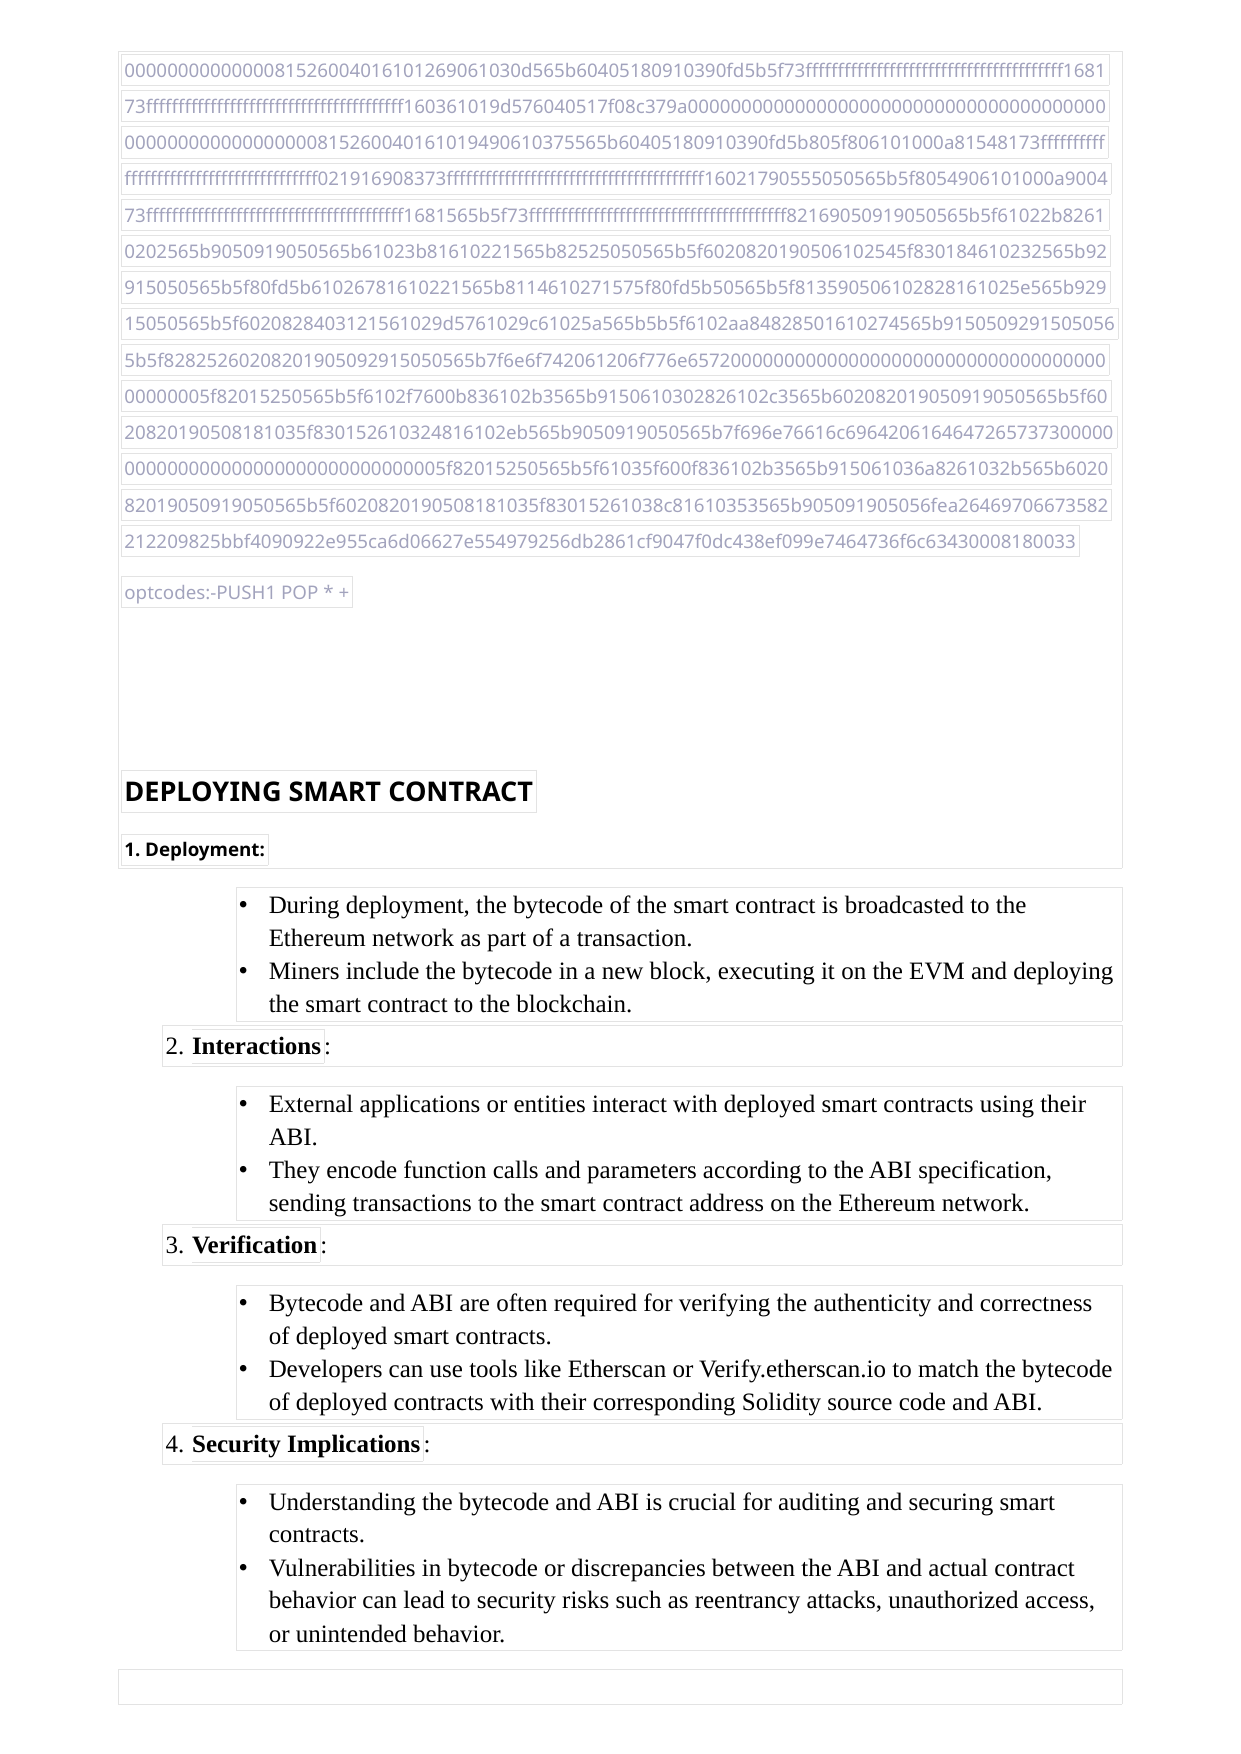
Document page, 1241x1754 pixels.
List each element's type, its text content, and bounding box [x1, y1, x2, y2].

list Interactions: [163, 1026, 1122, 1066]
list Understanding the bytecode and ABI is crucial for auditing and securing smart contracts. [237, 1485, 1122, 1548]
list They encode function calls and parameters according to the ABI specification, sending transactions to the smart contract address on the Ethereum network. [237, 1152, 1122, 1220]
list During deployment, the bytecode of the smart contract is broadcasted to the Ethereum network as part of a transaction. [237, 888, 1122, 952]
list Verification: [163, 1225, 1122, 1265]
text DEPLOYING SMART CONTRACT [119, 767, 1122, 812]
text optcodes:-PUSH1 POP * + [119, 573, 1122, 607]
list Vulnerabilities in bytecode or discrepancies between the ABI and actual contract behavior can lead to security risks such as reentrancy attacks, unauthorized access, or unintended behavior. [237, 1549, 1122, 1650]
list Security Implications: [163, 1424, 1122, 1464]
text 0000000000000081526004016101269061030d565b60405180910390fd5b5f73ffffffffffffffffffffffffffffffffffffffff168173ffffffffffffffffffffffffffffffffffffffff160361019d576040517f08c379a000000000000000000000000000000000000000000000000000000000815260040161019490610375565b60405180910390fd5b805f806101000a81548173ffffffffffffffffffffffffffffffffffffffff021916908373ffffffffffffffffffffffffffffffffffffffff16021790555050565b5f8054906101000a900473ffffffffffffffffffffffffffffffffffffffff1681565b5f73ffffffffffffffffffffffffffffffffffffffff82169050919050565b5f61022b82610202565b9050919050565b61023b81610221565b82525050565b5f6020820190506102545f830184610232565b92915050565b5f80fd5b61026781610221565b8114610271575f80fd5b50565b5f813590506102828161025e565b92915050565b5f6020828403121561029d5761029c61025a565b5b5f6102aa84828501610274565b91505092915050565b5f82825260208201905092915050565b7f6e6f742061206f776e65720000000000000000000000000000000000000000005f82015250565b5f6102f7600b836102b3565b9150610302826102c3565b602082019050919050565b5f6020820190508181035f830152610324816102eb565b9050919050565b7f696e76616c6964206164647265737300000000000000000000000000000000005f82015250565b5f61035f600f836102b3565b915061036a8261032b565b602082019050919050565b5f6020820190508181035f83015261038c81610353565b905091905056fea26469706673582212209825bbf4090922e955ca6d06627e554979256db2861cf9047f0dc438ef099e7464736f6c63430008180033 [119, 52, 1122, 557]
list Developers can use tools like Etherscan or Verify.etherscan.io to match the bytecode of deployed contracts with their corresponding Solidity source code and ABI. [237, 1351, 1122, 1419]
list Miners include the bytecode in a new block, executing it on the EVM and deploying the smart contract to the blockchain. [237, 953, 1122, 1021]
list Bytecode and ABI are often required for verifying the authenticity and correctness of deployed smart contracts. [237, 1286, 1122, 1349]
list External applications or entities interact with deployed smart contracts using their ABI. [237, 1087, 1122, 1151]
text 1. Deployment: [119, 830, 1122, 868]
